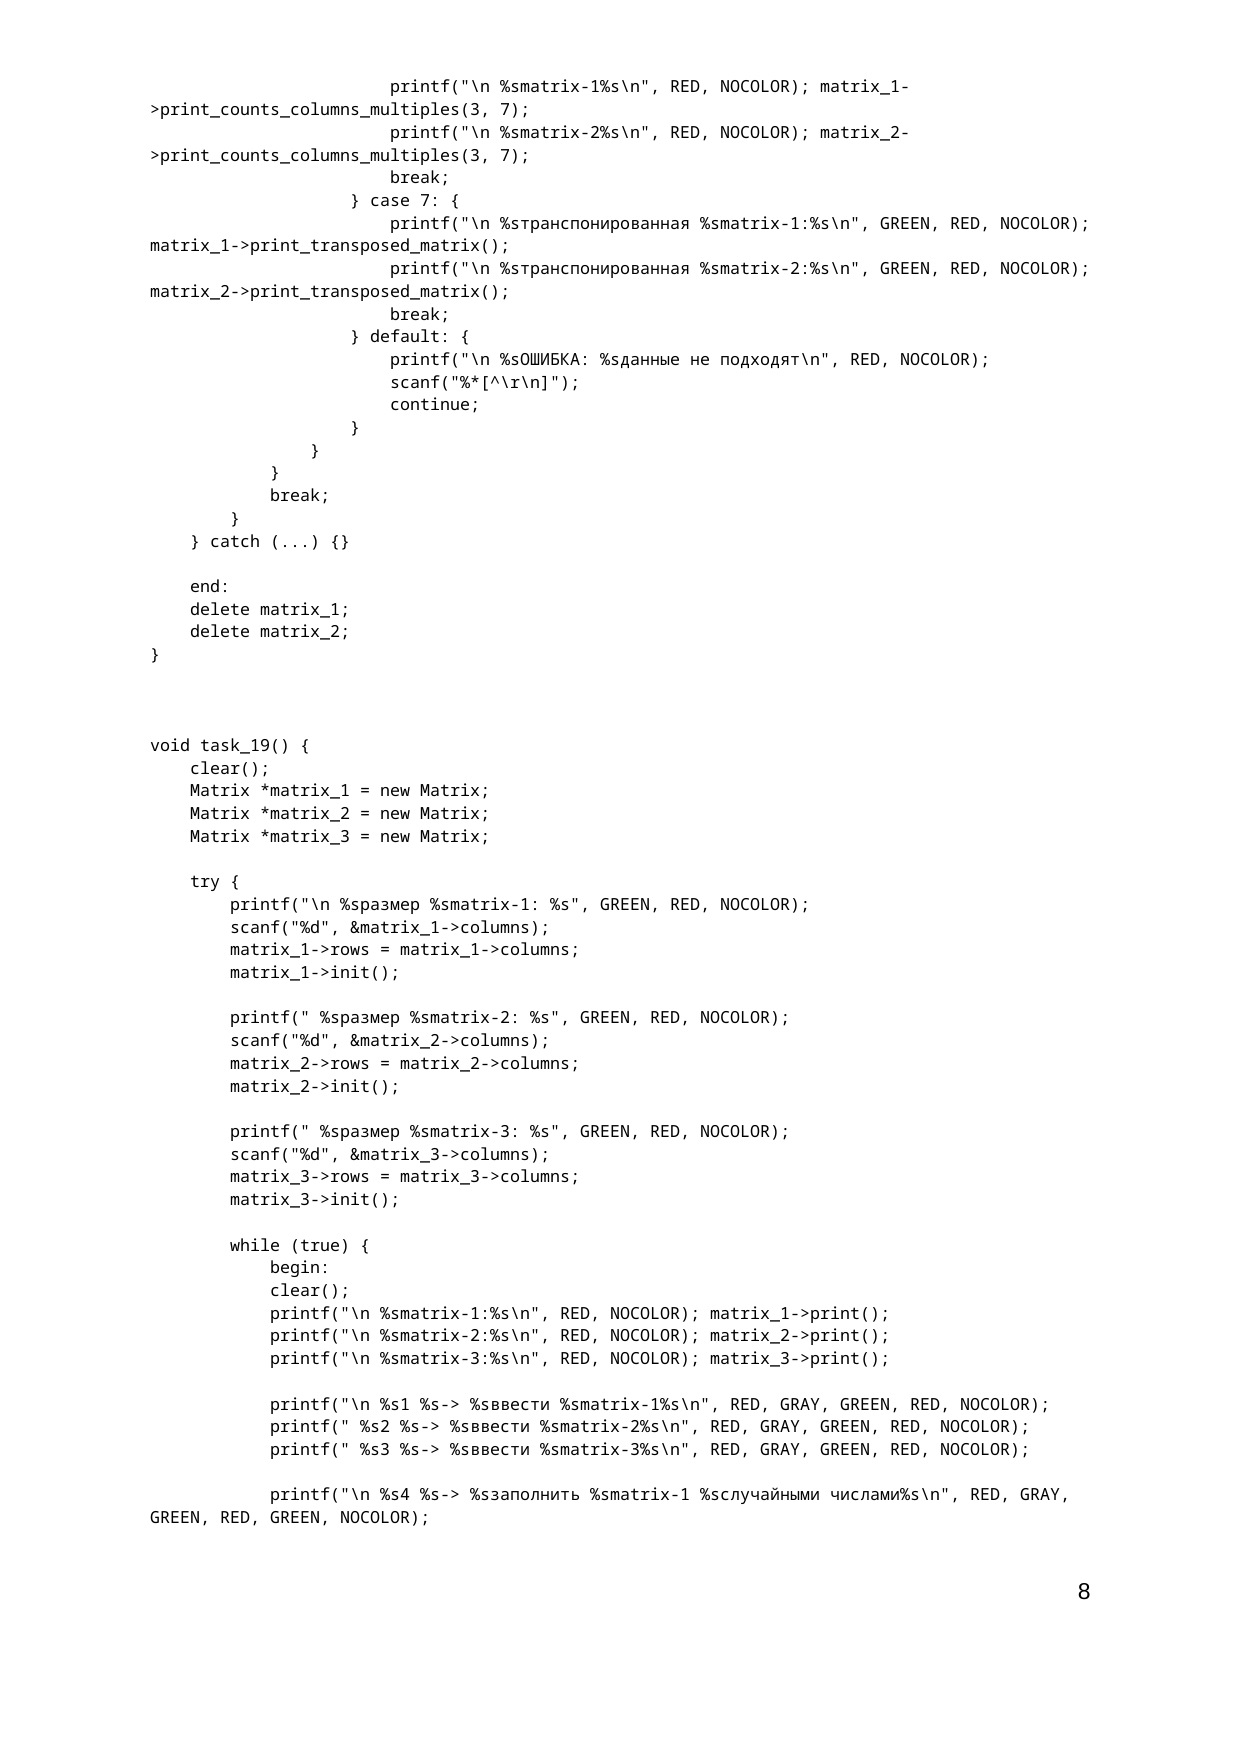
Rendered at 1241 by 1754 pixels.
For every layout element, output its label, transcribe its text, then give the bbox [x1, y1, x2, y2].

text } case 7: { [150, 188, 1090, 211]
text break; [150, 166, 1090, 188]
text Matrix *matrix_2 = new Matrix; [150, 802, 1090, 824]
text printf("\n %smatrix-1%s\n", RED, NOCOLOR); matrix_1->print_counts_columns_multiples(3, 7); [150, 75, 1090, 120]
text begin: [150, 1256, 1090, 1278]
text matrix_1->init(); [150, 961, 1090, 983]
text break; [150, 302, 1090, 325]
text printf(" %sразмер %smatrix-2: %s", GREEN, RED, NOCOLOR); [150, 1006, 1090, 1029]
text scanf("%d", &matrix_2->columns); [150, 1029, 1090, 1051]
text scanf("%d", &matrix_1->columns); [150, 915, 1090, 938]
text } [150, 461, 1090, 484]
text matrix_2->rows = matrix_2->columns; [150, 1051, 1090, 1074]
text void task_19() { [150, 733, 1090, 756]
text printf("\n %smatrix-2:%s\n", RED, NOCOLOR); matrix_2->print(); [150, 1324, 1090, 1347]
text matrix_1->rows = matrix_1->columns; [150, 938, 1090, 961]
text matrix_3->init(); [150, 1188, 1090, 1210]
text } catch (...) {} [150, 529, 1090, 552]
text Matrix *matrix_3 = new Matrix; [150, 824, 1090, 847]
text } [150, 416, 1090, 438]
text printf("\n %smatrix-3:%s\n", RED, NOCOLOR); matrix_3->print(); [150, 1347, 1090, 1369]
text } [150, 506, 1090, 529]
text printf(" %s2 %s-> %sввести %smatrix-2%s\n", RED, GRAY, GREEN, RED, NOCOLOR); [150, 1415, 1090, 1437]
text printf(" %sразмер %smatrix-3: %s", GREEN, RED, NOCOLOR); [150, 1119, 1090, 1142]
text clear(); [150, 756, 1090, 779]
text printf("\n %sтранспонированная %smatrix-1:%s\n", GREEN, RED, NOCOLOR); matrix_1->print_transposed_matrix(); [150, 211, 1090, 257]
text } default: { [150, 325, 1090, 347]
text printf("\n %s4 %s-> %sзаполнить %smatrix-1 %sслучайными числами%s\n", RED, GRAY, GREEN, RED, GREEN, NOCOLOR); [150, 1483, 1090, 1528]
text printf(" %s3 %s-> %sввести %smatrix-3%s\n", RED, GRAY, GREEN, RED, NOCOLOR); [150, 1437, 1090, 1460]
text } [150, 643, 1090, 665]
text printf("\n %smatrix-1:%s\n", RED, NOCOLOR); matrix_1->print(); [150, 1301, 1090, 1324]
text printf("\n %sразмер %smatrix-1: %s", GREEN, RED, NOCOLOR); [150, 892, 1090, 915]
text delete matrix_1; [150, 597, 1090, 620]
text printf("\n %sтранспонированная %smatrix-2:%s\n", GREEN, RED, NOCOLOR); matrix_2->print_transposed_matrix(); [150, 257, 1090, 302]
text scanf("%d", &matrix_3->columns); [150, 1142, 1090, 1165]
text scanf("%*[^\r\n]"); [150, 370, 1090, 393]
text try { [150, 870, 1090, 892]
text matrix_3->rows = matrix_3->columns; [150, 1165, 1090, 1188]
text delete matrix_2; [150, 620, 1090, 643]
text printf("\n %sОШИБКА: %sданные не подходят\n", RED, NOCOLOR); [150, 347, 1090, 370]
text } [150, 438, 1090, 461]
text printf("\n %smatrix-2%s\n", RED, NOCOLOR); matrix_2->print_counts_columns_multiples(3, 7); [150, 120, 1090, 166]
text Matrix *matrix_1 = new Matrix; [150, 779, 1090, 802]
text printf("\n %s1 %s-> %sввести %smatrix-1%s\n", RED, GRAY, GREEN, RED, NOCOLOR); [150, 1392, 1090, 1415]
text clear(); [150, 1278, 1090, 1301]
text end: [150, 574, 1090, 597]
text continue; [150, 393, 1090, 416]
text matrix_2->init(); [150, 1074, 1090, 1097]
text break; [150, 484, 1090, 506]
text while (true) { [150, 1233, 1090, 1256]
